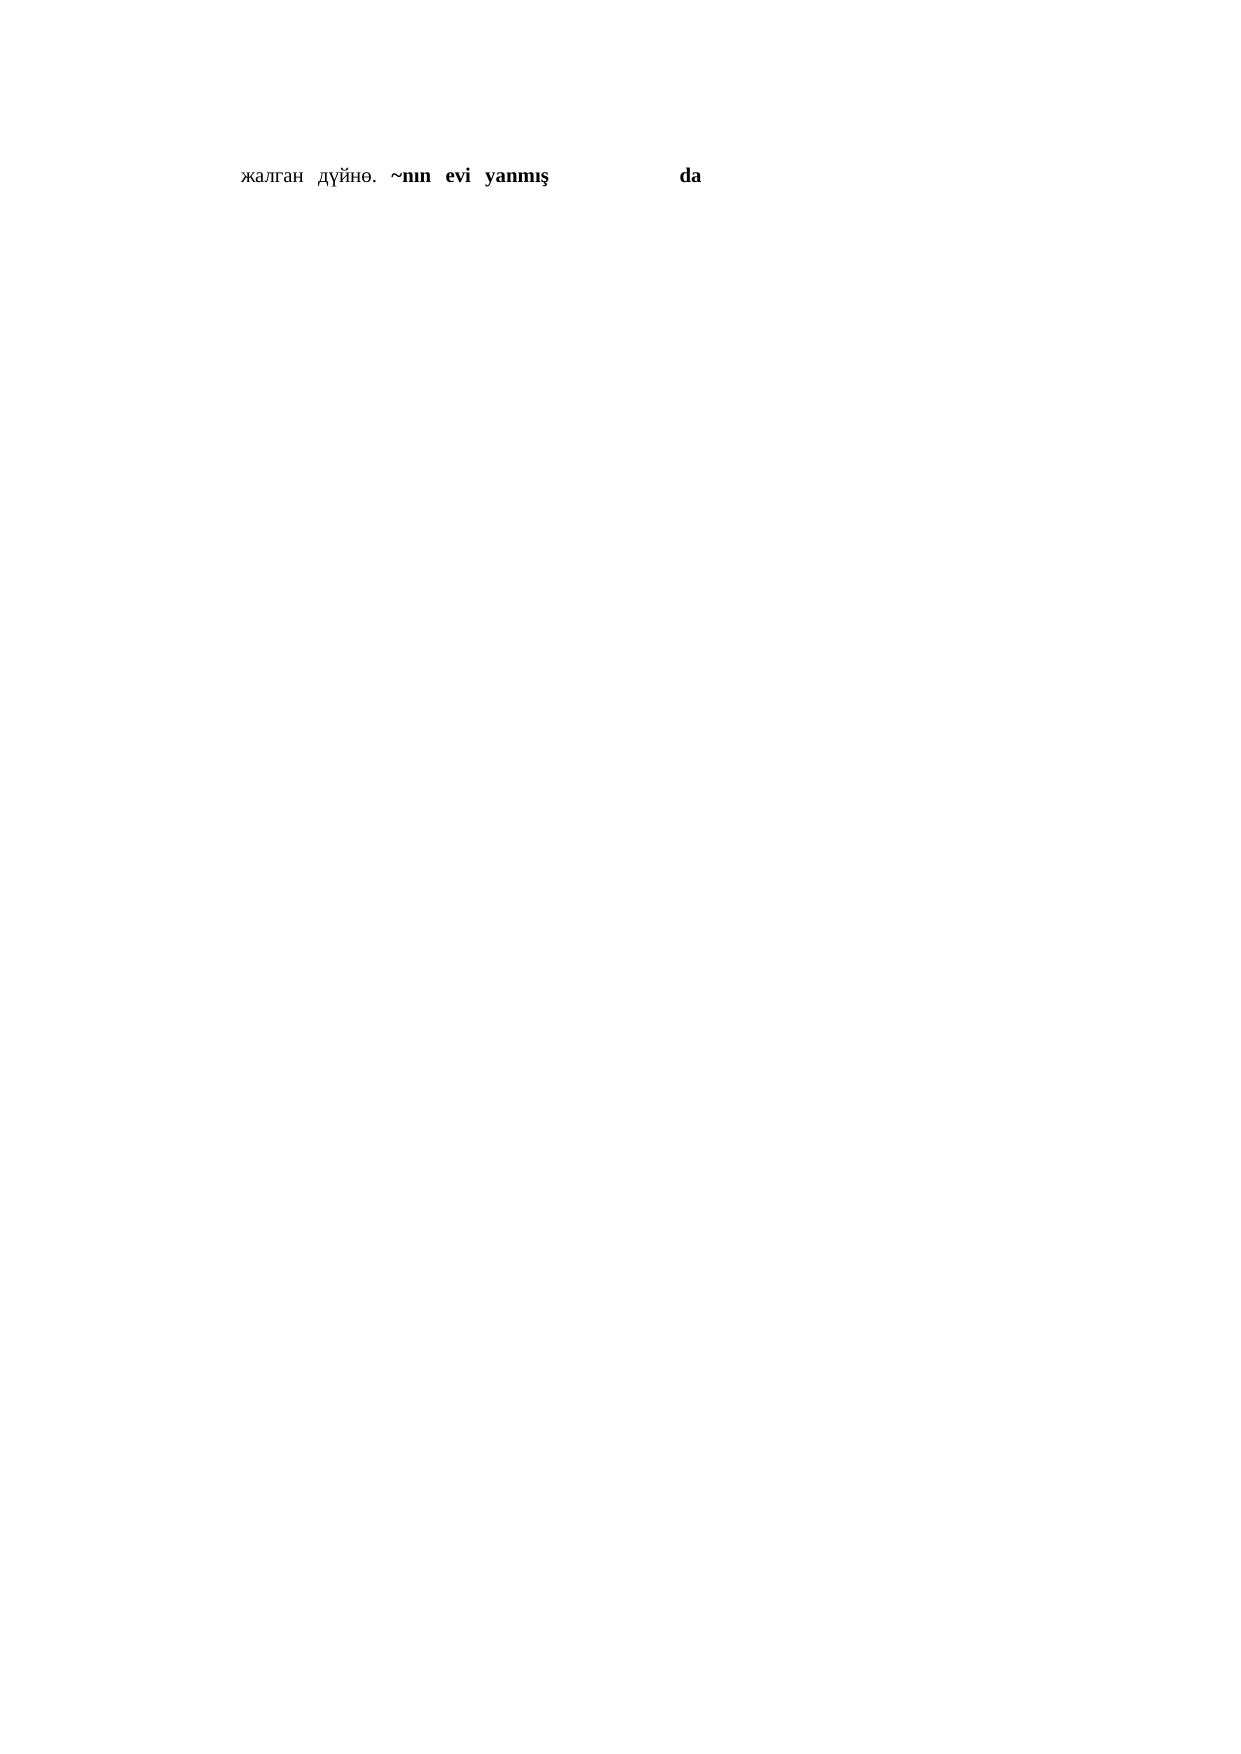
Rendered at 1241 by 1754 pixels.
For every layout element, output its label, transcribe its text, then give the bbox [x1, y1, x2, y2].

text жалган дүйнө. ~nın evi yanmış [241, 164, 549, 187]
text da [679, 164, 1005, 187]
